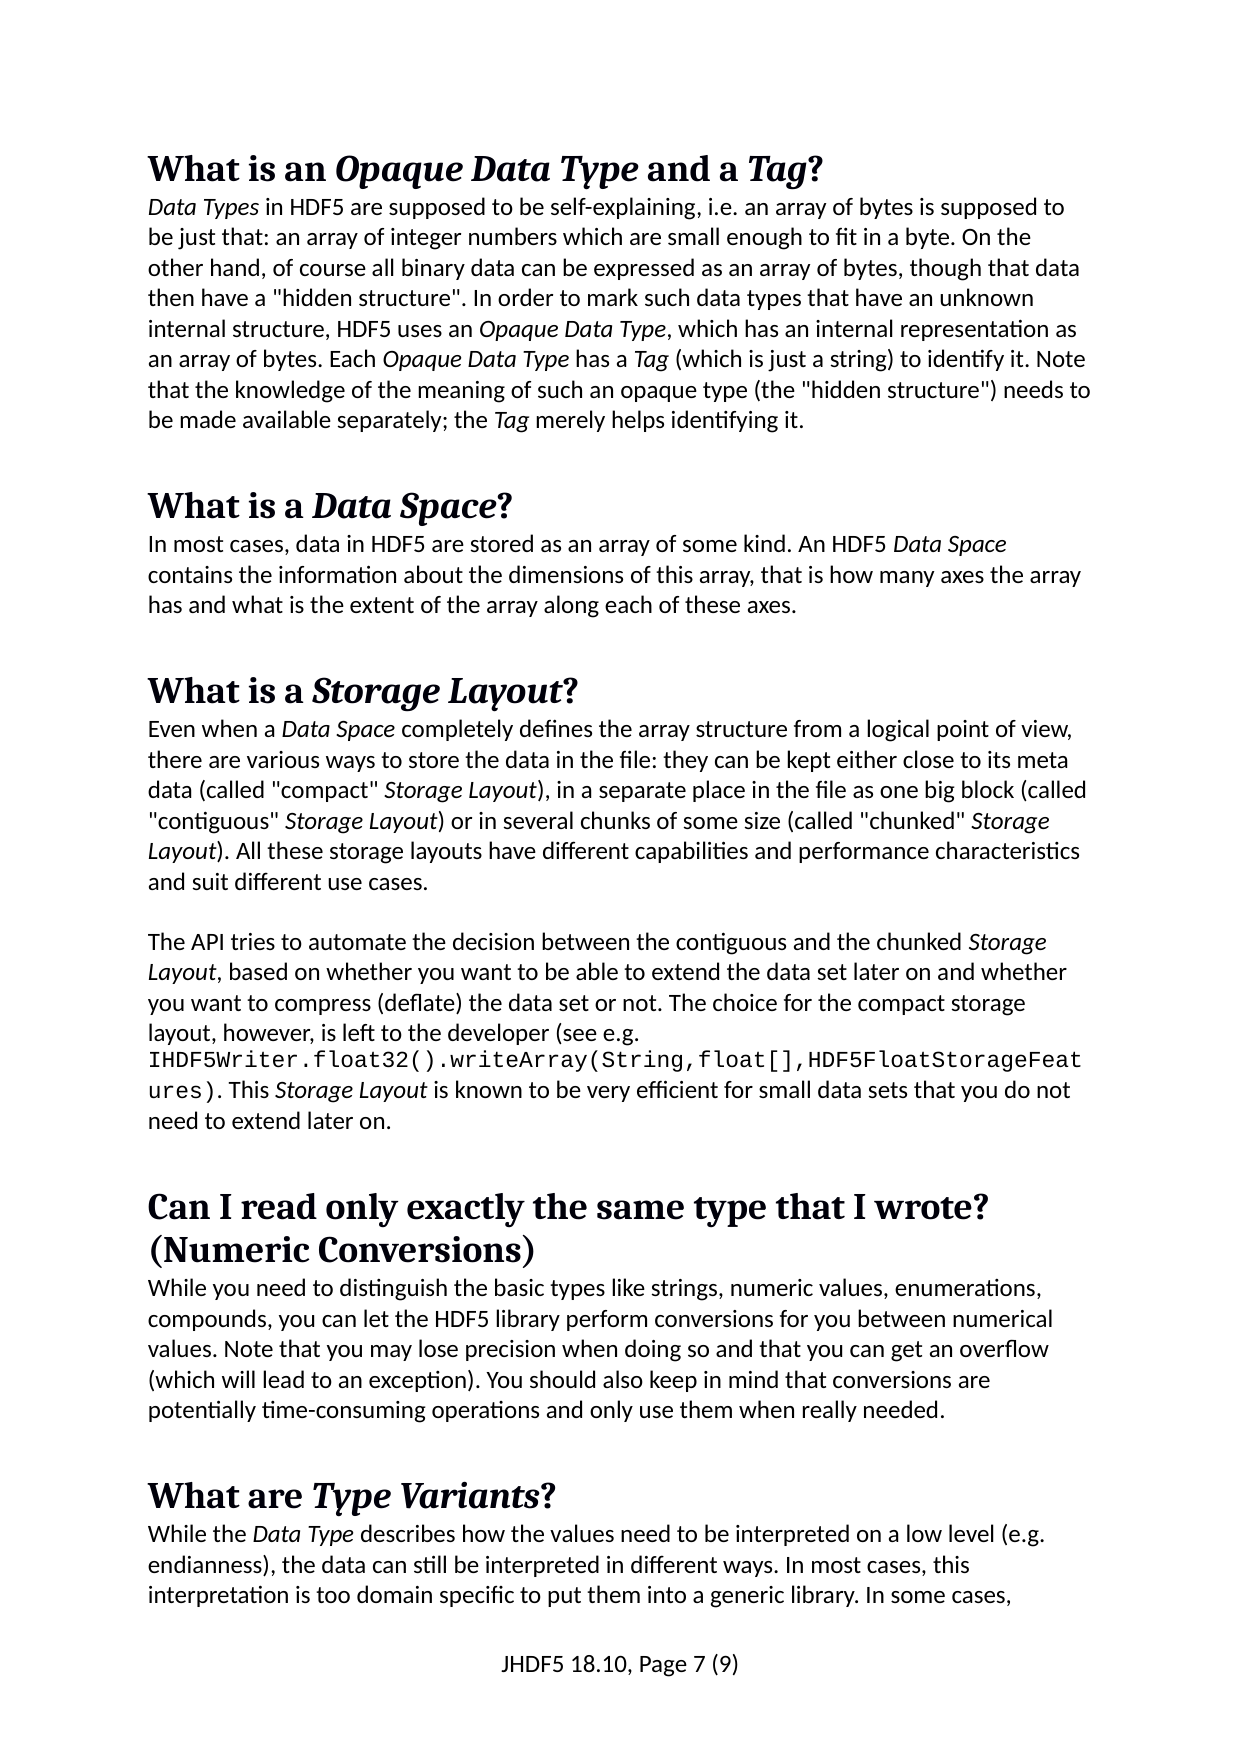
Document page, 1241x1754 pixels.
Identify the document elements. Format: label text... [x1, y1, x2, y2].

text While the Data Type describes how the values need to be interpreted on a low level (e.g. endianness), the data can still be interpreted in different ways. In most cases, this interpretation is too domain specific to put them into a generic library. In some cases, [148, 1518, 1093, 1610]
text The API tries to automate the decision between the contiguous and the chunked Storage Layout, based on whether you want to be able to extend the data set later on and whether you want to compress (deflate) the data set or not. The choice for the compact storage layout, however, is left to the developer (see e.g. IHDF5Writer.float32().writeArray(String,float[],HDF5FloatStorageFeatures). This Storage Layout is known to be very efficient for small data sets that you do not need to extend later on. [148, 926, 1093, 1136]
subtitle What is a Storage Layout? [148, 670, 1093, 713]
text Data Types in HDF5 are supposed to be self-explaining, i.e. an array of bytes is supposed to be just that: an array of integer numbers which are small enough to fit in a byte. On the other hand, of course all binary data can be expressed as an array of bytes, though that data then have a "hidden structure". In order to mark such data types that have an unknown internal structure, HDF5 uses an Opaque Data Type, which has an internal representation as an array of bytes. Each Opaque Data Type has a Tag (which is just a string) to identify it. Note that the knowledge of the meaning of such an opaque type (the "hidden structure") needs to be made available separately; the Tag merely helps identifying it. [148, 191, 1093, 435]
subtitle What is a Data Space? [148, 485, 1093, 528]
subtitle Can I read only exactly the same type that I wrote? (Numeric Conversions) [148, 1186, 1093, 1272]
subtitle What is an Opaque Data Type and a Tag? [148, 148, 1093, 191]
text In most cases, data in HDF5 are stored as an array of some kind. An HDF5 Data Space contains the information about the dimensions of this array, that is how many axes the array has and what is the extent of the array along each of these axes. [148, 528, 1093, 620]
subtitle What are Type Variants? [148, 1475, 1093, 1518]
text Even when a Data Space completely defines the array structure from a logical point of view, there are various ways to store the data in the file: they can be kept either close to its meta data (called "compact" Storage Layout), in a separate place in the file as one big block (called "contiguous" Storage Layout) or in several chunks of some size (called "chunked" Storage Layout). All these storage layouts have different capabilities and performance characteristics and suit different use cases. [148, 713, 1093, 896]
text While you need to distinguish the basic types like strings, numeric values, enumerations, compounds, you can let the HDF5 library perform conversions for you between numerical values. Note that you may lose precision when doing so and that you can get an overflow (which will lead to an exception). You should also keep in mind that conversions are potentially time-consuming operations and only use them when really needed. [148, 1272, 1093, 1425]
